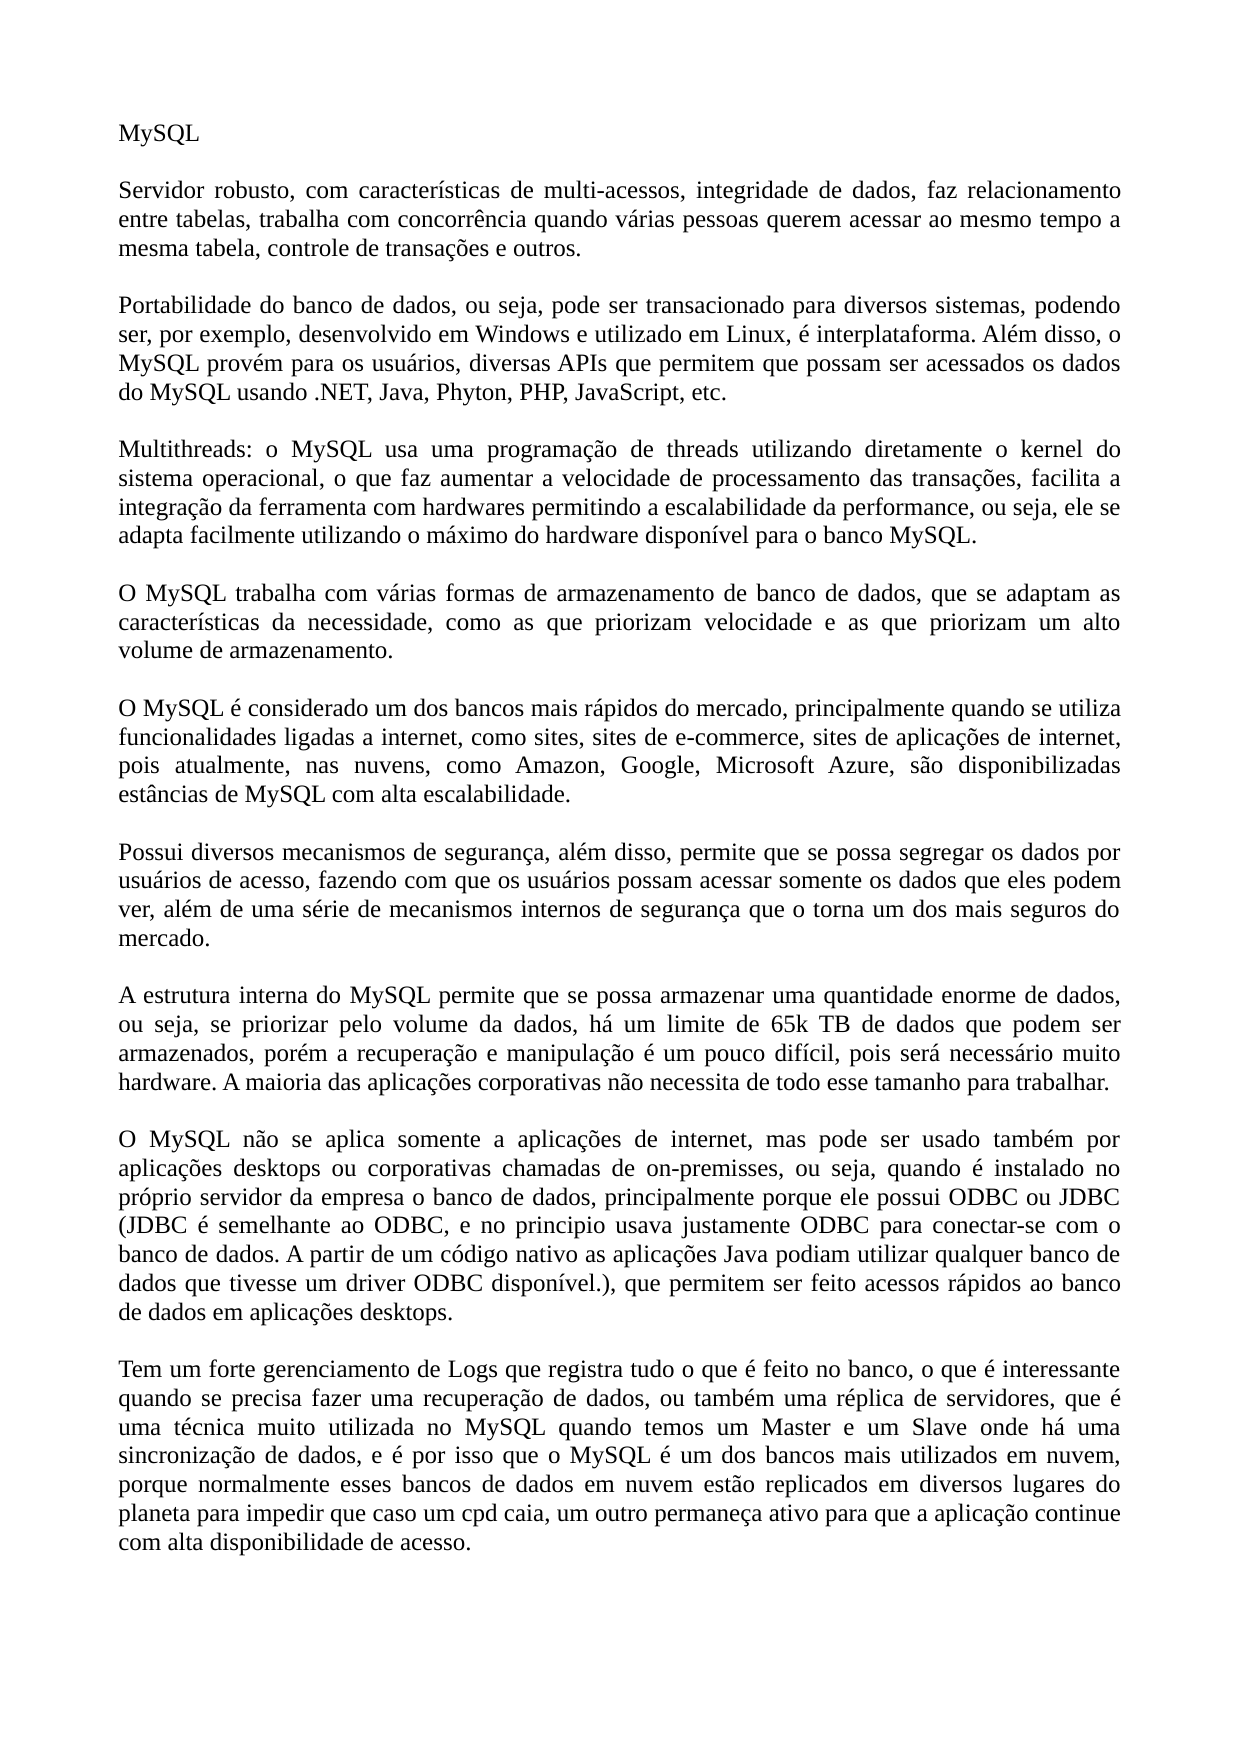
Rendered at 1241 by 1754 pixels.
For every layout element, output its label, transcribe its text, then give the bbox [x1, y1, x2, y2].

text Tem um forte gerenciamento de Logs que registra tudo o que é feito no banco, o que é interessante quando se precisa fazer uma recuperação de dados, ou também uma réplica de servidores, que é uma técnica muito utilizada no MySQL quando temos um Master e um Slave onde há uma sincronização de dados, e é por isso que o MySQL é um dos bancos mais utilizados em nuvem, porque normalmente esses bancos de dados em nuvem estão replicados em diversos lugares do planeta para impedir que caso um cpd caia, um outro permaneça ativo para que a aplicação continue com alta disponibilidade de acesso. [118, 1354, 1122, 1556]
text O MySQL trabalha com várias formas de armazenamento de banco de dados, que se adaptam as características da necessidade, como as que priorizam velocidade e as que priorizam um alto volume de armazenamento. [118, 578, 1122, 664]
text O MySQL é considerado um dos bancos mais rápidos do mercado, principalmente quando se utiliza funcionalidades ligadas a internet, como sites, sites de e-commerce, sites de aplicações de internet, pois atualmente, nas nuvens, como Amazon, Google, Microsoft Azure, são disponibilizadas estâncias de MySQL com alta escalabilidade. [118, 693, 1122, 808]
text Possui diversos mecanismos de segurança, além disso, permite que se possa segregar os dados por usuários de acesso, fazendo com que os usuários possam acessar somente os dados que eles podem ver, além de uma série de mecanismos internos de segurança que o torna um dos mais seguros do mercado. [118, 837, 1122, 952]
text Portabilidade do banco de dados, ou seja, pode ser transacionado para diversos sistemas, podendo ser, por exemplo, desenvolvido em Windows e utilizado em Linux, é interplataforma. Além disso, o MySQL provém para os usuários, diversas APIs que permitem que possam ser acessados os dados do MySQL usando .NET, Java, Phyton, PHP, JavaScript, etc. [118, 291, 1122, 406]
text O MySQL não se aplica somente a aplicações de internet, mas pode ser usado também por aplicações desktops ou corporativas chamadas de on-premisses, ou seja, quando é instalado no próprio servidor da empresa o banco de dados, principalmente porque ele possui ODBC ou JDBC (JDBC é semelhante ao ODBC, e no principio usava justamente ODBC para conectar-se com o banco de dados. A partir de um código nativo as aplicações Java podiam utilizar qualquer banco de dados que tivesse um driver ODBC disponível.), que permitem ser feito acessos rápidos ao banco de dados em aplicações desktops. [118, 1124, 1122, 1326]
text MySQL [118, 118, 1122, 147]
text Servidor robusto, com características de multi-acessos, integridade de dados, faz relacionamento entre tabelas, trabalha com concorrência quando várias pessoas querem acessar ao mesmo tempo a mesma tabela, controle de transações e outros. [118, 176, 1122, 262]
text A estrutura interna do MySQL permite que se possa armazenar uma quantidade enorme de dados, ou seja, se priorizar pelo volume da dados, há um limite de 65k TB de dados que podem ser armazenados, porém a recuperação e manipulação é um pouco difícil, pois será necessário muito hardware. A maioria das aplicações corporativas não necessita de todo esse tamanho para trabalhar. [118, 981, 1122, 1096]
text Multithreads: o MySQL usa uma programação de threads utilizando diretamente o kernel do sistema operacional, o que faz aumentar a velocidade de processamento das transações, facilita a integração da ferramenta com hardwares permitindo a escalabilidade da performance, ou seja, ele se adapta facilmente utilizando o máximo do hardware disponível para o banco MySQL. [118, 434, 1122, 549]
